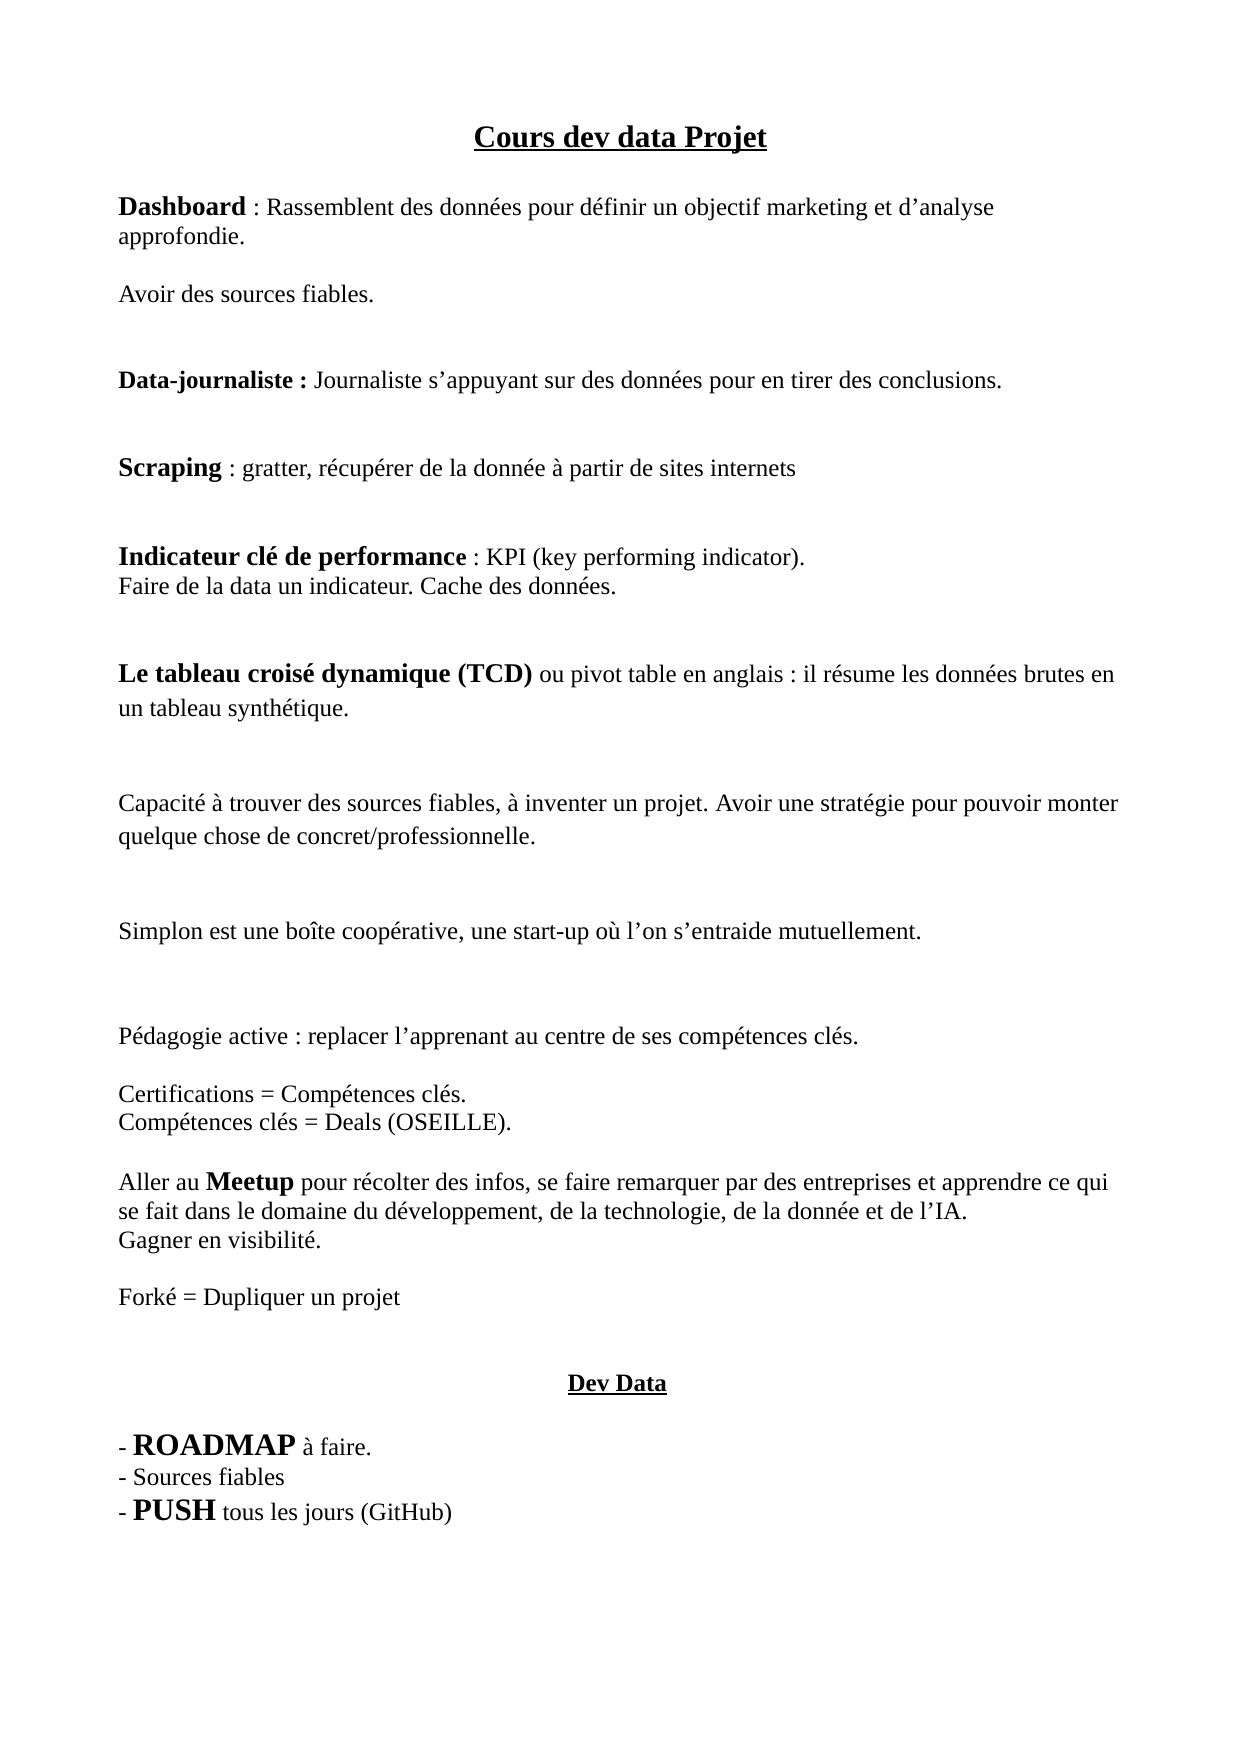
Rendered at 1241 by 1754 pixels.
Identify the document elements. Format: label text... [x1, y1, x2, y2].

text Aller au Meetup pour récolter des infos, se faire remarquer par des entreprises et apprendre ce qui se fait dans le domaine du développement, de la technologie, de la donnée et de l’IA. [118, 1165, 1122, 1225]
text Indicateur clé de performance : KPI (key performing indicator). [118, 540, 1122, 571]
text Scraping : gratter, récupérer de la donnée à partir de sites internets [118, 451, 1122, 482]
text - Sources fiables [118, 1462, 1122, 1491]
text Avoir des sources fiables. [118, 279, 1122, 307]
text Gagner en visibilité. [118, 1225, 1122, 1253]
text Dashboard : Rassemblent des données pour définir un objectif marketing et d’analyse approfondie. [118, 190, 1122, 250]
text Forké = Dupliquer un projet [118, 1282, 1122, 1311]
text - ROADMAP à faire. [118, 1426, 1122, 1462]
text Data-journaliste : Journaliste s’appuyant sur des données pour en tirer des conclusions. [118, 365, 1122, 394]
text Capacité à trouver des sources fiables, à inventer un projet. Avoir une stratégie pour pouvoir monter quelque chose de concret/professionnelle. [118, 788, 1122, 849]
text Cours dev data Projet [118, 118, 1122, 154]
text Le tableau croisé dynamique (TCD) ou pivot table en anglais : il résume les données brutes en un tableau synthétique. [118, 657, 1122, 721]
text Certifications = Compétences clés. [118, 1079, 1122, 1107]
text - PUSH tous les jours (GitHub) [118, 1491, 1122, 1527]
text Dev Data [118, 1368, 1122, 1397]
text Simplon est une boîte coopérative, une start-up où l’on s’entraide mutuellement. [118, 916, 1122, 945]
text Compétences clés = Deals (OSEILLE). [118, 1107, 1122, 1136]
text Pédagogie active : replacer l’apprenant au centre de ses compétences clés. [118, 1021, 1122, 1050]
text Faire de la data un indicateur. Cache des données. [118, 571, 1122, 600]
